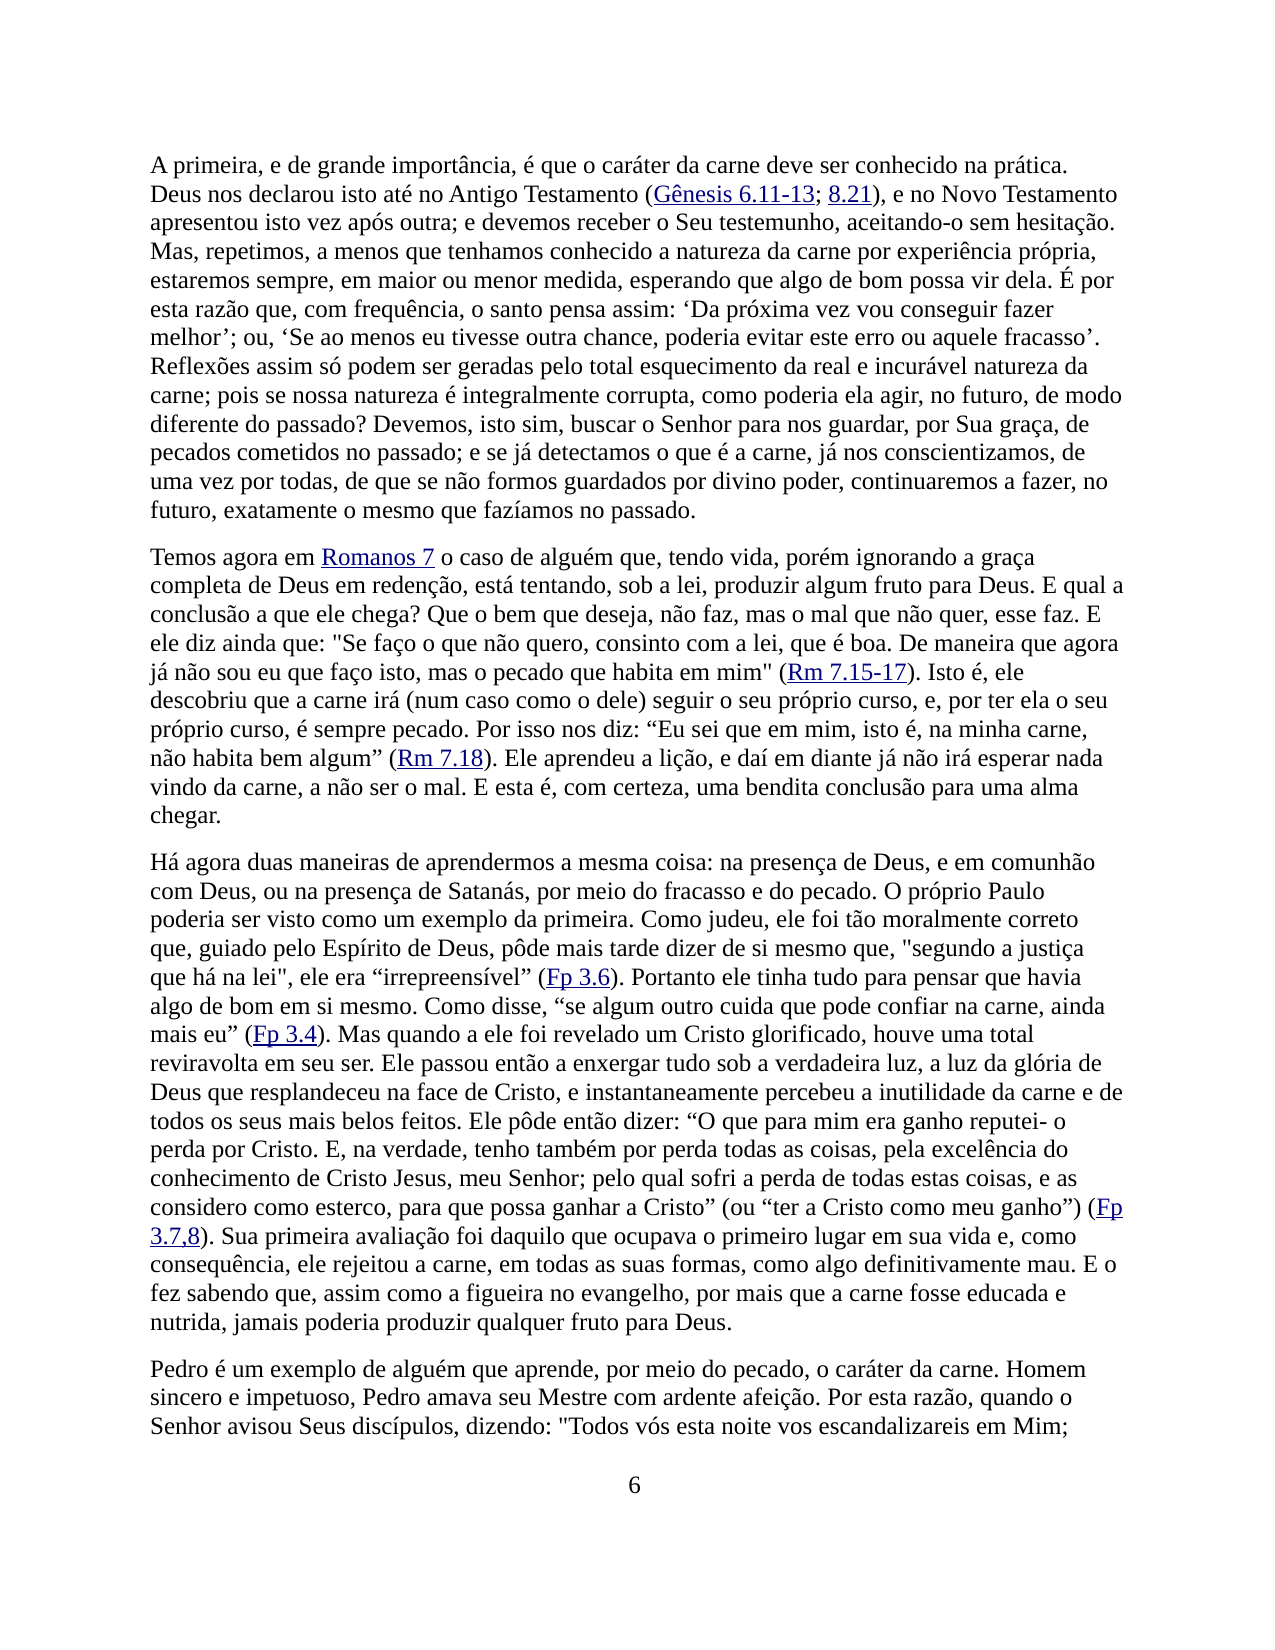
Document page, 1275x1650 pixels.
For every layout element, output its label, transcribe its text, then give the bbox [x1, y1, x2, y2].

text Temos agora em Romanos 7 o caso de alguém que, tendo vida, porém ignorando a graça completa de Deus em redenção, está tentando, sob a lei, produzir algum fruto para Deus. E qual a conclusão a que ele chega? Que o bem que deseja, não faz, mas o mal que não quer, esse faz. E ele diz ainda que: "Se faço o que não quero, consinto com a lei, que é boa. De maneira que agora já não sou eu que faço isto, mas o pecado que habita em mim" (Rm 7.15-17). Isto é, ele descobriu que a carne irá (num caso como o dele) seguir o seu próprio curso, e, por ter ela o seu próprio curso, é sempre pecado. Por isso nos diz: “Eu sei que em mim, isto é, na minha carne, não habita bem algum” (Rm 7.18). Ele aprendeu a lição, e daí em diante já não irá esperar nada vindo da carne, a não ser o mal. E esta é, com certeza, uma bendita conclusão para uma alma chegar. [150, 542, 1125, 829]
text Pedro é um exemplo de alguém que aprende, por meio do pecado, o caráter da carne. Homem sincero e impetuoso, Pedro amava seu Mestre com ardente afeição. Por esta razão, quando o Senhor avisou Seus discípulos, dizendo: "Todos vós esta noite vos escandalizareis em Mim; [150, 1354, 1125, 1440]
text Há agora duas maneiras de aprendermos a mesma coisa: na presença de Deus, e em comunhão com Deus, ou na presença de Satanás, por meio do fracasso e do pecado. O próprio Paulo poderia ser visto como um exemplo da primeira. Como judeu, ele foi tão moralmente correto que, guiado pelo Espírito de Deus, pôde mais tarde dizer de si mesmo que, "segundo a justiça que há na lei", ele era “irrepreensível” (Fp 3.6). Portanto ele tinha tudo para pensar que havia algo de bom em si mesmo. Como disse, “se algum outro cuida que pode confiar na carne, ainda mais eu” (Fp 3.4). Mas quando a ele foi revelado um Cristo glorificado, houve uma total reviravolta em seu ser. Ele passou então a enxergar tudo sob a verdadeira luz, a luz da glória de Deus que resplandeceu na face de Cristo, e instantaneamente percebeu a inutilidade da carne e de todos os seus mais belos feitos. Ele pôde então dizer: “O que para mim era ganho reputei- o perda por Cristo. E, na verdade, tenho também por perda todas as coisas, pela excelência do conhecimento de Cristo Jesus, meu Senhor; pelo qual sofri a perda de todas estas coisas, e as considero como esterco, para que possa ganhar a Cristo” (ou “ter a Cristo como meu ganho”) (Fp 3.7,8). Sua primeira avaliação foi daquilo que ocupava o primeiro lugar em sua vida e, como consequência, ele rejeitou a carne, em todas as suas formas, como algo definitivamente mau. E o fez sabendo que, assim como a figueira no evangelho, por mais que a carne fosse educada e nutrida, jamais poderia produzir qualquer fruto para Deus. [150, 847, 1125, 1336]
text A primeira, e de grande importância, é que o caráter da carne deve ser conhecido na prática. Deus nos declarou isto até no Antigo Testamento (Gênesis 6.11-13; 8.21), e no Novo Testamento apresentou isto vez após outra; e devemos receber o Seu testemunho, aceitando-o sem hesitação. Mas, repetimos, a menos que tenhamos conhecido a natureza da carne por experiência própria, estaremos sempre, em maior ou menor medida, esperando que algo de bom possa vir dela. É por esta razão que, com frequência, o santo pensa assim: ‘Da próxima vez vou conseguir fazer melhor’; ou, ‘Se ao menos eu tivesse outra chance, poderia evitar este erro ou aquele fracasso’. Reflexões assim só podem ser geradas pelo total esquecimento da real e incurável natureza da carne; pois se nossa natureza é integralmente corrupta, como poderia ela agir, no futuro, de modo diferente do passado? Devemos, isto sim, buscar o Senhor para nos guardar, por Sua graça, de pecados cometidos no passado; e se já detectamos o que é a carne, já nos conscientizamos, de uma vez por todas, de que se não formos guardados por divino poder, continuaremos a fazer, no futuro, exatamente o mesmo que fazíamos no passado. [150, 150, 1125, 524]
